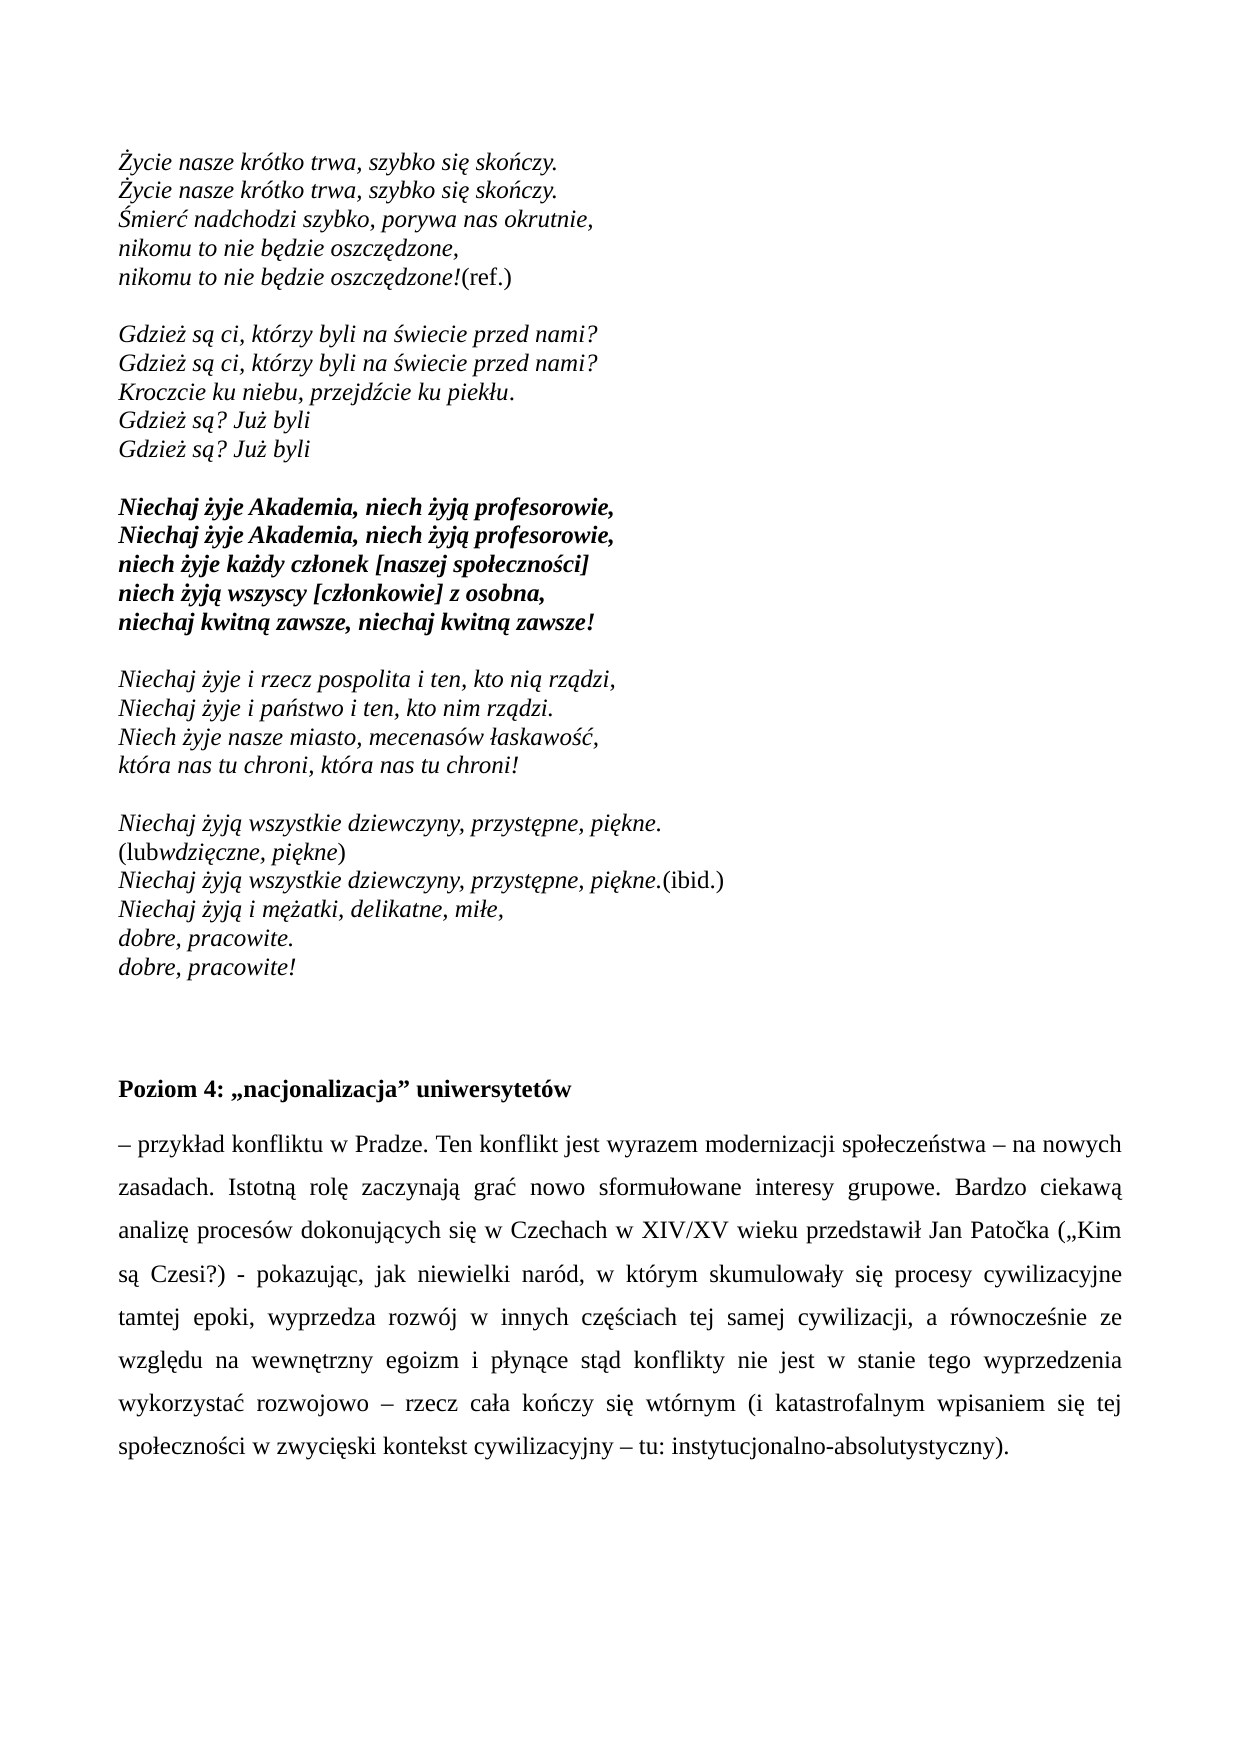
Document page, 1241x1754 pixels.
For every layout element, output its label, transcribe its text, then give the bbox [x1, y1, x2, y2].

text Życie nasze krótko trwa, szybko się skończy. Życie nasze krótko trwa, szybko się skończy. Śmierć nadchodzi szybko, porywa nas okrutnie, nikomu to nie będzie oszczędzone, nikomu to nie będzie oszczędzone!(ref.) Gdzież są ci, którzy byli na świecie przed nami? Gdzież są ci, którzy byli na świecie przed nami? Kroczcie ku niebu, przejdźcie ku piekłu. Gdzież są? Już byli Gdzież są? Już byli Niechaj żyje Akademia, niech żyją profesorowie, Niechaj żyje Akademia, niech żyją profesorowie, niech żyje każdy członek [naszej społeczności] niech żyją wszyscy [członkowie] z osobna, niechaj kwitną zawsze, niechaj kwitną zawsze! Niechaj żyje i rzecz pospolita i ten, kto nią rządzi, Niechaj żyje i państwo i ten, kto nim rządzi. Niech żyje nasze miasto, mecenasów łaskawość, która nas tu chroni, która nas tu chroni! Niechaj żyją wszystkie dziewczyny, przystępne, piękne. (lubwdzięczne, piękne) Niechaj żyją wszystkie dziewczyny, przystępne, piękne.(ibid.) Niechaj żyją i mężatki, delikatne, miłe, dobre, pracowite. dobre, pracowite! [118, 118, 1122, 981]
subtitle Poziom 4: „nacjonalizacja” uniwersytetów [118, 1074, 1122, 1102]
text – przykład konfliktu w Pradze. Ten konflikt jest wyrazem modernizacji społeczeństwa – na nowych zasadach. Istotną rolę zaczynają grać nowo sformułowane interesy grupowe. Bardzo ciekawą analizę procesów dokonujących się w Czechach w XIV/XV wieku przedstawił Jan Patočka („Kim są Czesi?) - pokazując, jak niewielki naród, w którym skumulowały się procesy cywilizacyjne tamtej epoki, wyprzedza rozwój w innych częściach tej samej cywilizacji, a równocześnie ze względu na wewnętrzny egoizm i płynące stąd konflikty nie jest w stanie tego wyprzedzenia wykorzystać rozwojowo – rzecz cała kończy się wtórnym (i katastrofalnym wpisaniem się tej społeczności w zwycięski kontekst cywilizacyjny – tu: instytucjonalno-absolutystyczny). [118, 1129, 1122, 1460]
